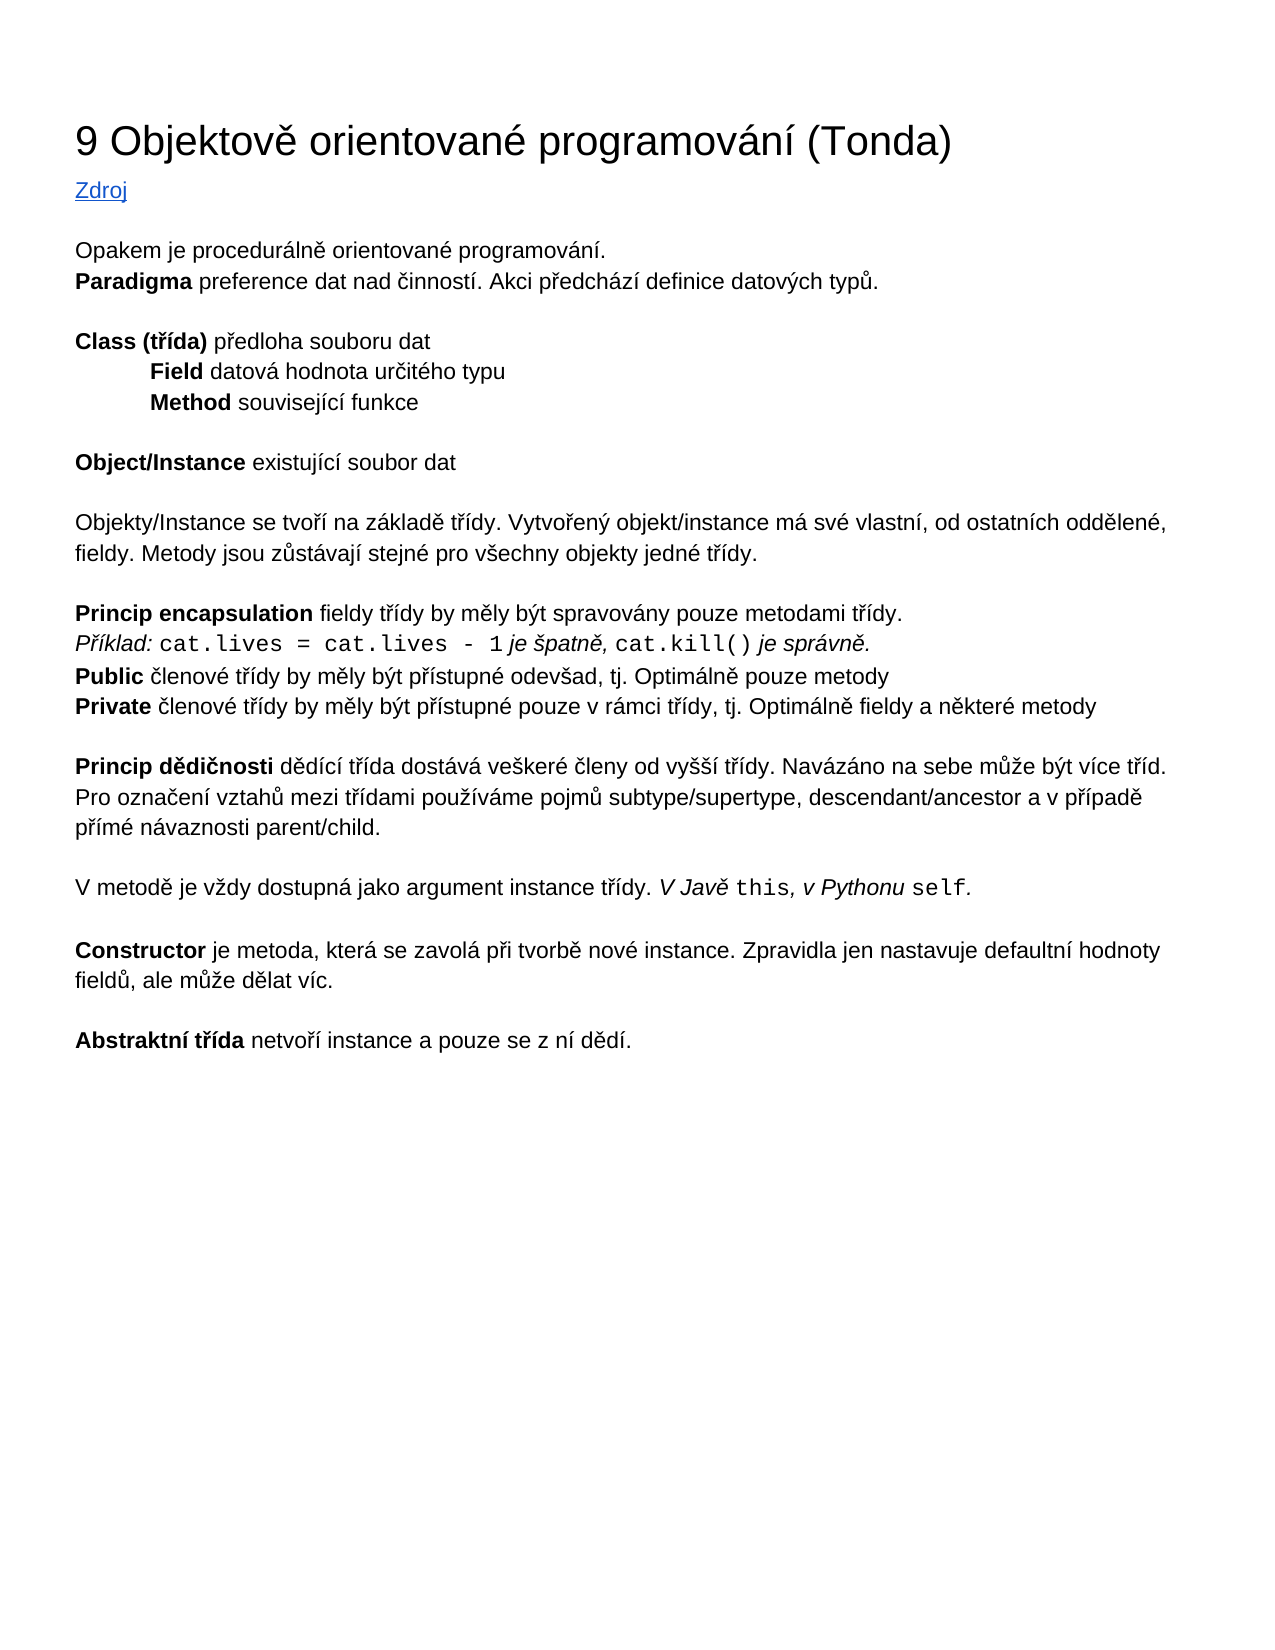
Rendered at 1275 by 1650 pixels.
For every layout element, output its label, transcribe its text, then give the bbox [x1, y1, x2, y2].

text Zdroj [75, 177, 1200, 203]
text Objekty/Instance se tvoří na základě třídy. Vytvořený objekt/instance má své vlastní, od ostatních oddělené, fieldy. Metody jsou zůstávají stejné pro všechny objekty jedné třídy. [75, 509, 1200, 566]
text Class (třída) předloha souboru dat [75, 328, 1200, 354]
text Object/Instance existující soubor dat [75, 449, 1200, 475]
text Constructor je metoda, která se zavolá při tvorbě nové instance. Zpravidla jen nastavuje defaultní hodnoty fieldů, ale může dělat víc. [75, 937, 1200, 993]
text Příklad: cat.lives = cat.lives - 1 je špatně, cat.kill() je správně. [75, 630, 1200, 658]
text Private členové třídy by měly být přístupné pouze v rámci třídy, tj. Optimálně fieldy a některé metody [75, 693, 1200, 719]
text Field datová hodnota určitého typu [75, 358, 1200, 385]
text Paradigma preference dat nad činností. Akci předchází definice datových typů. [75, 268, 1200, 294]
text Princip encapsulation fieldy třídy by měly být spravovány pouze metodami třídy. [75, 600, 1200, 626]
text V metodě je vždy dostupná jako argument instance třídy. V Javě this, v Pythonu self. [75, 874, 1200, 902]
text Opakem je procedurálně orientované programování. [75, 237, 1200, 264]
text Princip dědičnosti dědící třída dostává veškeré členy od vyšší třídy. Navázáno na sebe může být více tříd. [75, 753, 1200, 780]
subtitle 9 Objektově orientované programování (Tonda) [75, 117, 1200, 164]
text Pro označení vztahů mezi třídami používáme pojmů subtype/supertype, descendant/ancestor a v případě přímé návaznosti parent/child. [75, 783, 1200, 840]
text Public členové třídy by měly být přístupné odevšad, tj. Optimálně pouze metody [75, 663, 1200, 689]
text Abstraktní třída netvoří instance a pouze se z ní dědí. [75, 1027, 1200, 1054]
text Method související funkce [75, 388, 1200, 415]
